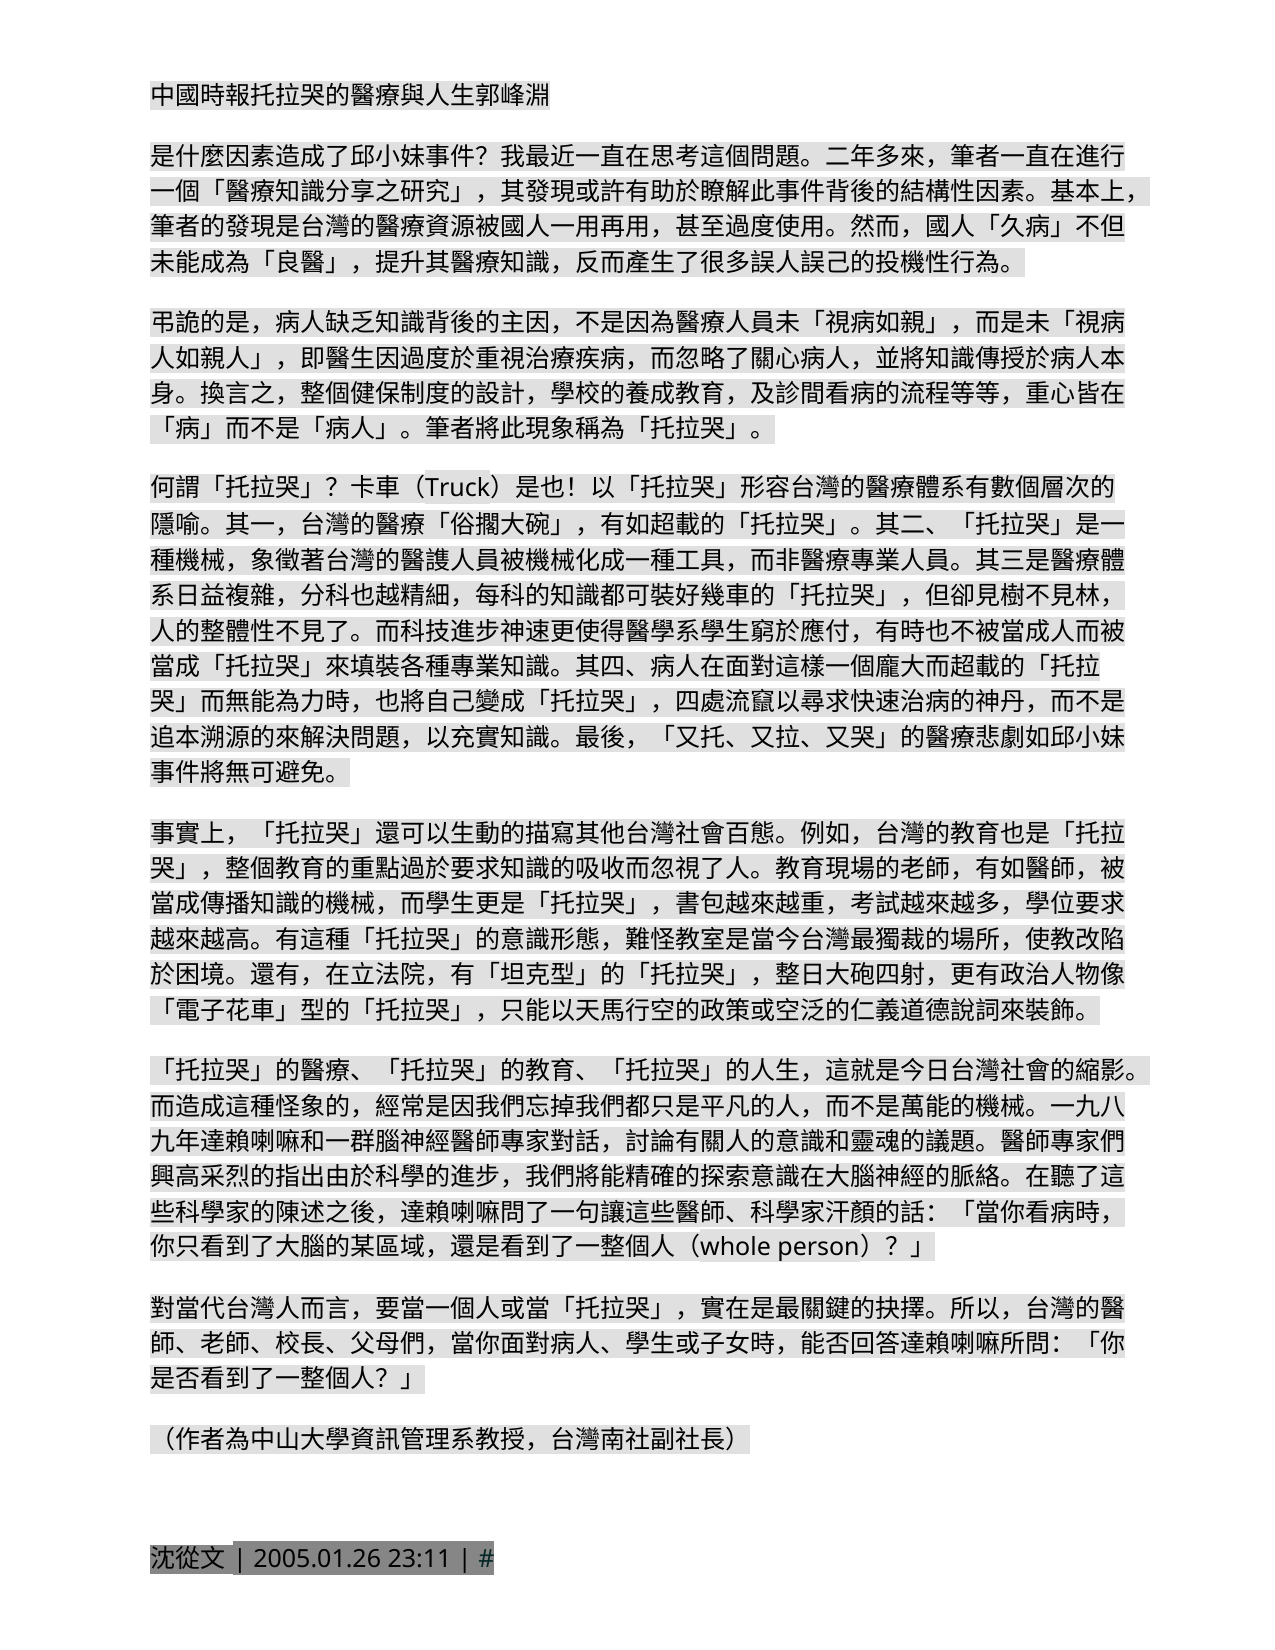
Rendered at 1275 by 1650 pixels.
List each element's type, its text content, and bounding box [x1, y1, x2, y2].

text 弔詭的是，病人缺乏知識背後的主因，不是因為醫療人員未「視病如親」，而是未「視病人如親人」，即醫生因過度於重視治療疾病，而忽略了關心病人，並將知識傳授於病人本身。換言之，整個健保制度的設計，學校的養成教育，及診間看病的流程等等，重心皆在「病」而不是「病人」。筆者將此現象稱為「托拉哭」。 [150, 302, 1125, 444]
text 事實上，「托拉哭」還可以生動的描寫其他台灣社會百態。例如，台灣的教育也是「托拉哭」，整個教育的重點過於要求知識的吸收而忽視了人。教育現場的老師，有如醫師，被當成傳播知識的機械，而學生更是「托拉哭」，書包越來越重，考試越來越多，學位要求越來越高。有這種「托拉哭」的意識形態，難怪教室是當今台灣最獨裁的場所，使教改陷於困境。還有，在立法院，有「坦克型」的「托拉哭」，整日大砲四射，更有政治人物像「電子花車」型的「托拉哭」，只能以天馬行空的政策或空泛的仁義道德說詞來裝飾。 [150, 812, 1125, 1025]
text 「托拉哭」的醫療、「托拉哭」的教育、「托拉哭」的人生，這就是今日台灣社會的縮影。而造成這種怪象的，經常是因我們忘掉我們都只是平凡的人，而不是萬能的機械。一九八九年達賴喇嘛和一群腦神經醫師專家對話，討論有關人的意識和靈魂的議題。醫師專家們興高采烈的指出由於科學的進步，我們將能精確的探索意識在大腦神經的脈絡。在聽了這些科學家的陳述之後，達賴喇嘛問了一句讓這些醫師、科學家汗顏的話：「當你看病時，你只看到了大腦的某區域，還是看到了一整個人（whole person）？」 [150, 1050, 1125, 1262]
text 中國時報托拉哭的醫療與人生郭峰淵 [150, 75, 1125, 110]
text 對當代台灣人而言，要當一個人或當「托拉哭」，實在是最關鍵的抉擇。所以，台灣的醫師、老師、校長、父母們，當你面對病人、學生或子女時，能否回答達賴喇嘛所問：「你是否看到了一整個人？」 [150, 1287, 1125, 1394]
text 沈從文 | 2005.01.26 23:11 | # [150, 1539, 1125, 1575]
text 何謂「托拉哭」？卡車（Truck）是也！以「托拉哭」形容台灣的醫療體系有數個層次的隱喻。其一，台灣的醫療「俗擱大碗」，有如超載的「托拉哭」。其二、「托拉哭」是一種機械，象徵著台灣的醫謢人員被機械化成一種工具，而非醫療專業人員。其三是醫療體系日益複雜，分科也越精細，每科的知識都可裝好幾車的「托拉哭」，但卻見樹不見林，人的整體性不見了。而科技進步神速更使得醫學系學生窮於應付，有時也不被當成人而被當成「托拉哭」來填裝各種專業知識。其四、病人在面對這樣一個龐大而超載的「托拉哭」而無能為力時，也將自己變成「托拉哭」，四處流竄以尋求快速治病的神丹，而不是追本溯源的來解決問題，以充實知識。最後，「又托、又拉、又哭」的醫療悲劇如邱小妹事件將無可避免。 [150, 469, 1125, 787]
text 是什麼因素造成了邱小妹事件？我最近一直在思考這個問題。二年多來，筆者一直在進行一個「醫療知識分享之研究」，其發現或許有助於瞭解此事件背後的結構性因素。基本上，筆者的發現是台灣的醫療資源被國人一用再用，甚至過度使用。然而，國人「久病」不但未能成為「良醫」，提升其醫療知識，反而產生了很多誤人誤己的投機性行為。 [150, 135, 1125, 277]
text （作者為中山大學資訊管理系教授，台灣南社副社長） [150, 1419, 1125, 1454]
